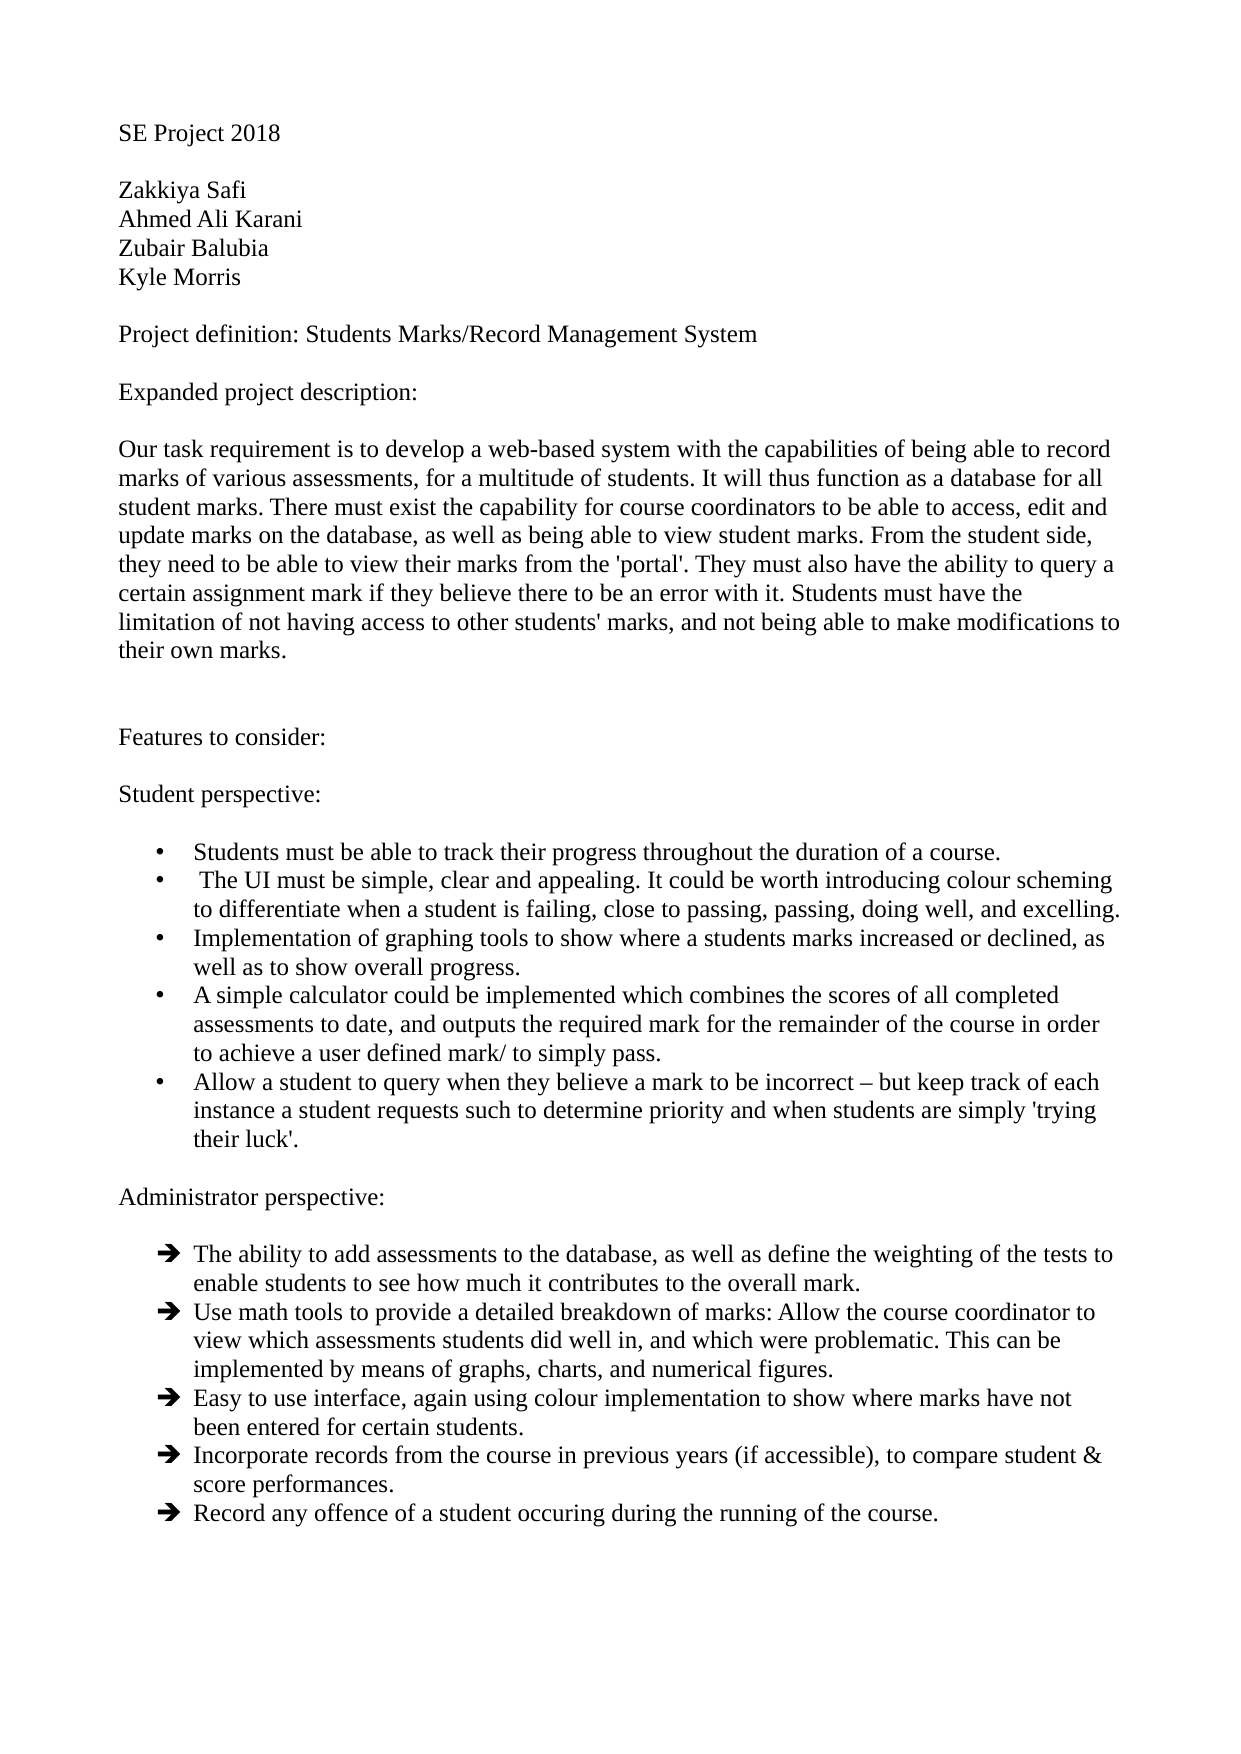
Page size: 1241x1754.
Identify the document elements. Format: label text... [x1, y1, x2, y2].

text SE Project 2018 [118, 118, 1122, 147]
list Implementation of graphing tools to show where a students marks increased or declined, as well as to show overall progress. [156, 923, 1122, 981]
list Students must be able to track their progress throughout the duration of a course. [156, 837, 1122, 866]
list Allow a student to query when they believe a mark to be incorrect – but keep track of each instance a student requests such to determine priority and when students are simply 'trying their luck'. [156, 1067, 1122, 1153]
text Student perspective: [118, 779, 1122, 808]
list Use math tools to provide a detailed breakdown of marks: Allow the course coordinator to view which assessments students did well in, and which were problematic. This can be implemented by means of graphs, charts, and numerical figures. [156, 1297, 1122, 1383]
text Kyle Morris [118, 262, 1122, 291]
text Project definition: Students Marks/Record Management System [118, 319, 1122, 348]
text Zubair Balubia [118, 233, 1122, 262]
text Features to consider: [118, 722, 1122, 751]
list The UI must be simple, clear and appealing. It could be worth introducing colour scheming to differentiate when a student is failing, close to passing, passing, doing well, and excelling. [156, 866, 1122, 923]
text Expanded project description: [118, 377, 1122, 406]
list Record any offence of a student occuring during the running of the course. [156, 1498, 1122, 1527]
list Easy to use interface, again using colour implementation to show where marks have not been entered for certain students. [156, 1383, 1122, 1441]
list A simple calculator could be implemented which combines the scores of all completed assessments to date, and outputs the required mark for the remainder of the course in order to achieve a user defined mark/ to simply pass. [156, 981, 1122, 1067]
text Our task requirement is to develop a web-based system with the capabilities of being able to record marks of various assessments, for a multitude of students. It will thus function as a database for all student marks. There must exist the capability for course coordinators to be able to access, edit and update marks on the database, as well as being able to view student marks. From the student side, they need to be able to view their marks from the 'portal'. They must also have the ability to query a certain assignment mark if they believe there to be an error with it. Students must have the limitation of not having access to other students' marks, and not being able to make modifications to their own marks. [118, 434, 1122, 664]
text Zakkiya Safi [118, 176, 1122, 204]
text Ahmed Ali Karani [118, 204, 1122, 233]
list Incorporate records from the course in previous years (if accessible), to compare student & score performances. [156, 1441, 1122, 1498]
text Administrator perspective: [118, 1182, 1122, 1211]
list The ability to add assessments to the database, as well as define the weighting of the tests to enable students to see how much it contributes to the overall mark. [156, 1239, 1122, 1297]
